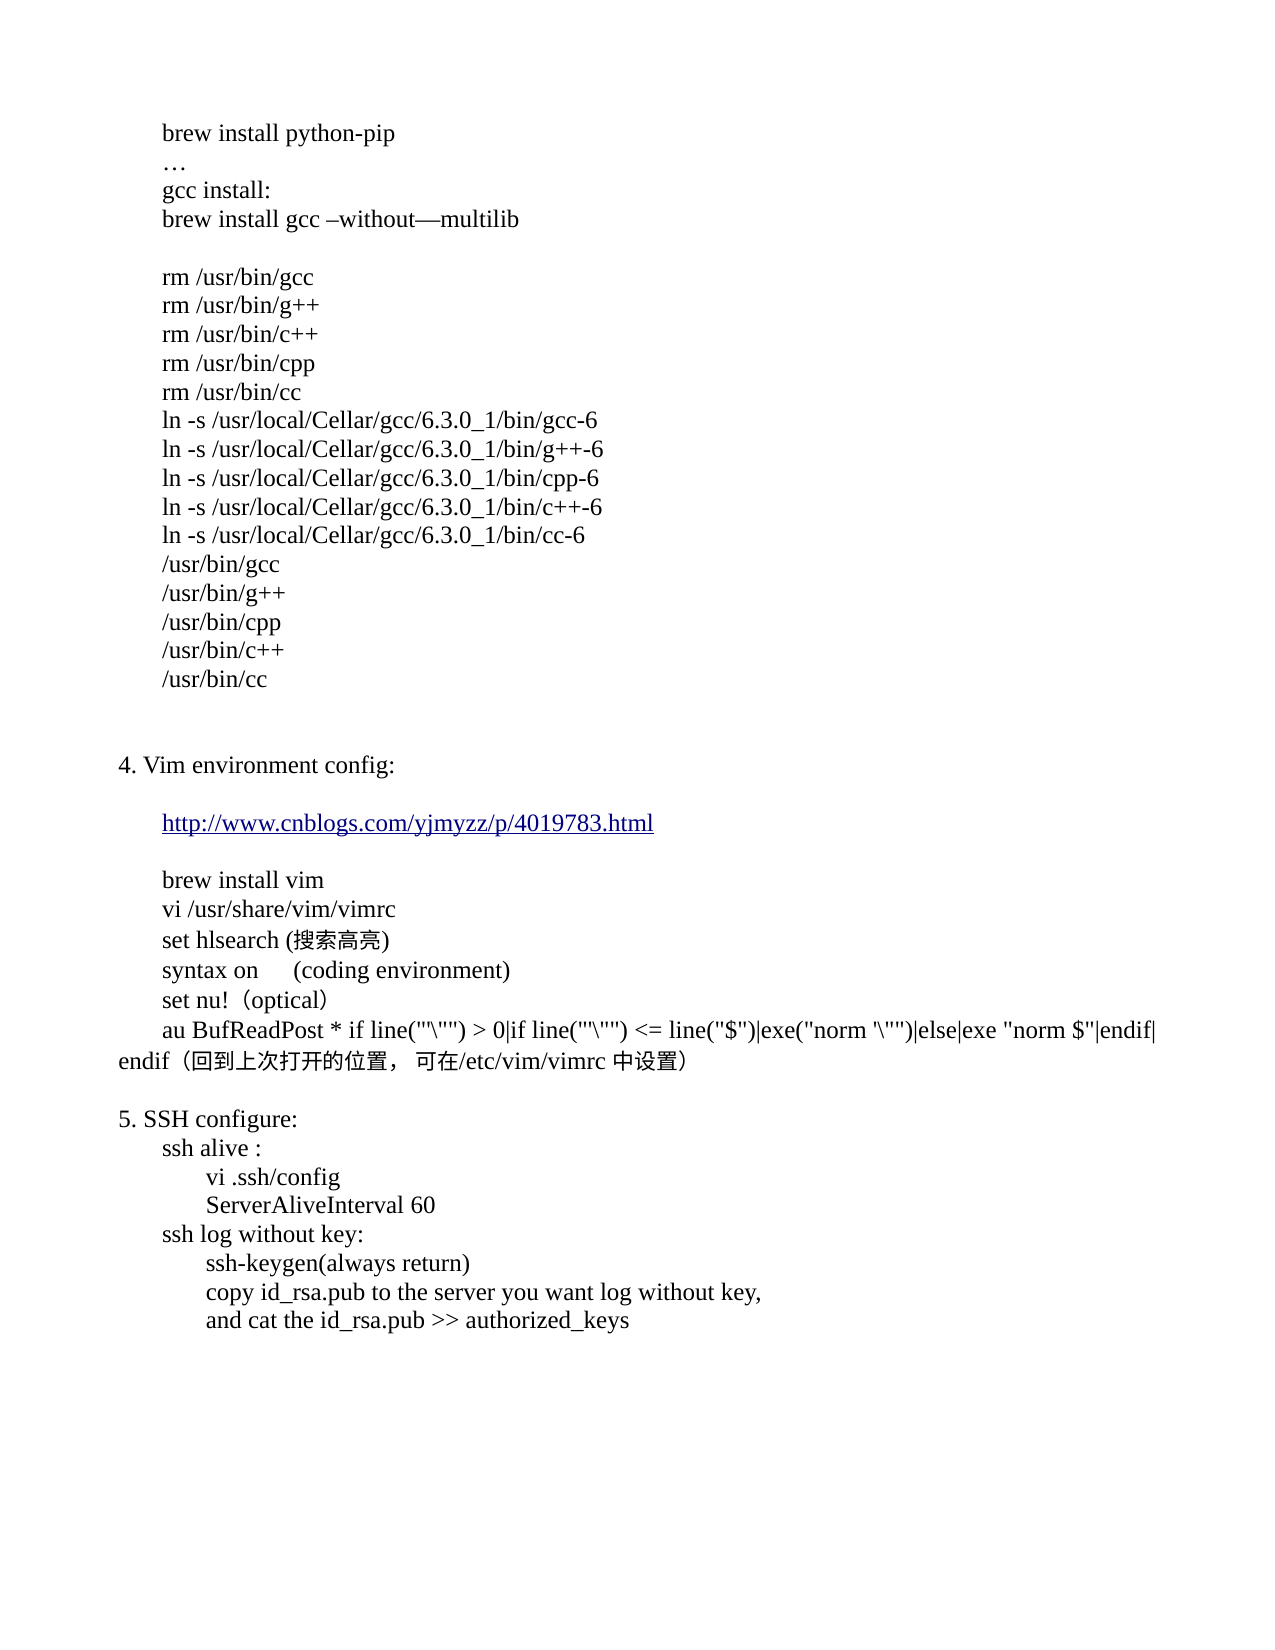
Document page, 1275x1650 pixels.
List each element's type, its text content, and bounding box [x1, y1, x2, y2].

text copy id_rsa.pub to the server you want log without key, [118, 1277, 1157, 1306]
text syntax on (coding environment) [118, 955, 1157, 983]
text vi /usr/share/vim/vimrc [118, 894, 1157, 923]
text ssh-keygen(always return) [118, 1248, 1157, 1277]
text ln -s /usr/local/Cellar/gcc/6.3.0_1/bin/gcc-6 [118, 406, 1157, 434]
text and cat the id_rsa.pub >> authorized_keys [118, 1306, 1157, 1334]
text rm /usr/bin/cpp [118, 348, 1157, 377]
text ln -s /usr/local/Cellar/gcc/6.3.0_1/bin/cpp-6 [118, 463, 1157, 492]
text /usr/bin/g++ [118, 578, 1157, 607]
text set hlsearch (搜索高亮) [118, 923, 1157, 955]
text au BufReadPost * if line("'\"") > 0|if line("'\"") <= line("$")|exe("norm '\"")|else|exe "norm $"|endif|endif（回到上次打开的位置， 可在/etc/vim/vimrc 中设置） [118, 1015, 1157, 1076]
text /usr/bin/c++ [118, 636, 1157, 664]
text … [118, 147, 1157, 176]
text http://www.cnblogs.com/yjmyzz/p/4019783.html [118, 808, 1157, 837]
text ln -s /usr/local/Cellar/gcc/6.3.0_1/bin/g++-6 [118, 434, 1157, 463]
text /usr/bin/cc [118, 664, 1157, 693]
text 4. Vim environment config: [118, 751, 1157, 779]
text set nu!（optical） [118, 983, 1157, 1015]
text rm /usr/bin/cc [118, 377, 1157, 406]
text vi .ssh/config [118, 1162, 1157, 1191]
text ln -s /usr/local/Cellar/gcc/6.3.0_1/bin/c++-6 [118, 492, 1157, 521]
text rm /usr/bin/gcc [118, 262, 1157, 291]
text brew install python-pip [118, 118, 1157, 147]
text brew install vim [118, 866, 1157, 894]
text ssh log without key: [118, 1219, 1157, 1248]
text 5. SSH configure: [118, 1104, 1157, 1133]
text rm /usr/bin/c++ [118, 319, 1157, 348]
text rm /usr/bin/g++ [118, 291, 1157, 319]
text /usr/bin/cpp [118, 607, 1157, 636]
text gcc install: [118, 176, 1157, 204]
text ssh alive : [118, 1133, 1157, 1162]
text ServerAliveInterval 60 [118, 1191, 1157, 1219]
text /usr/bin/gcc [118, 549, 1157, 578]
text ln -s /usr/local/Cellar/gcc/6.3.0_1/bin/cc-6 [118, 521, 1157, 549]
text brew install gcc –without—multilib [118, 204, 1157, 233]
